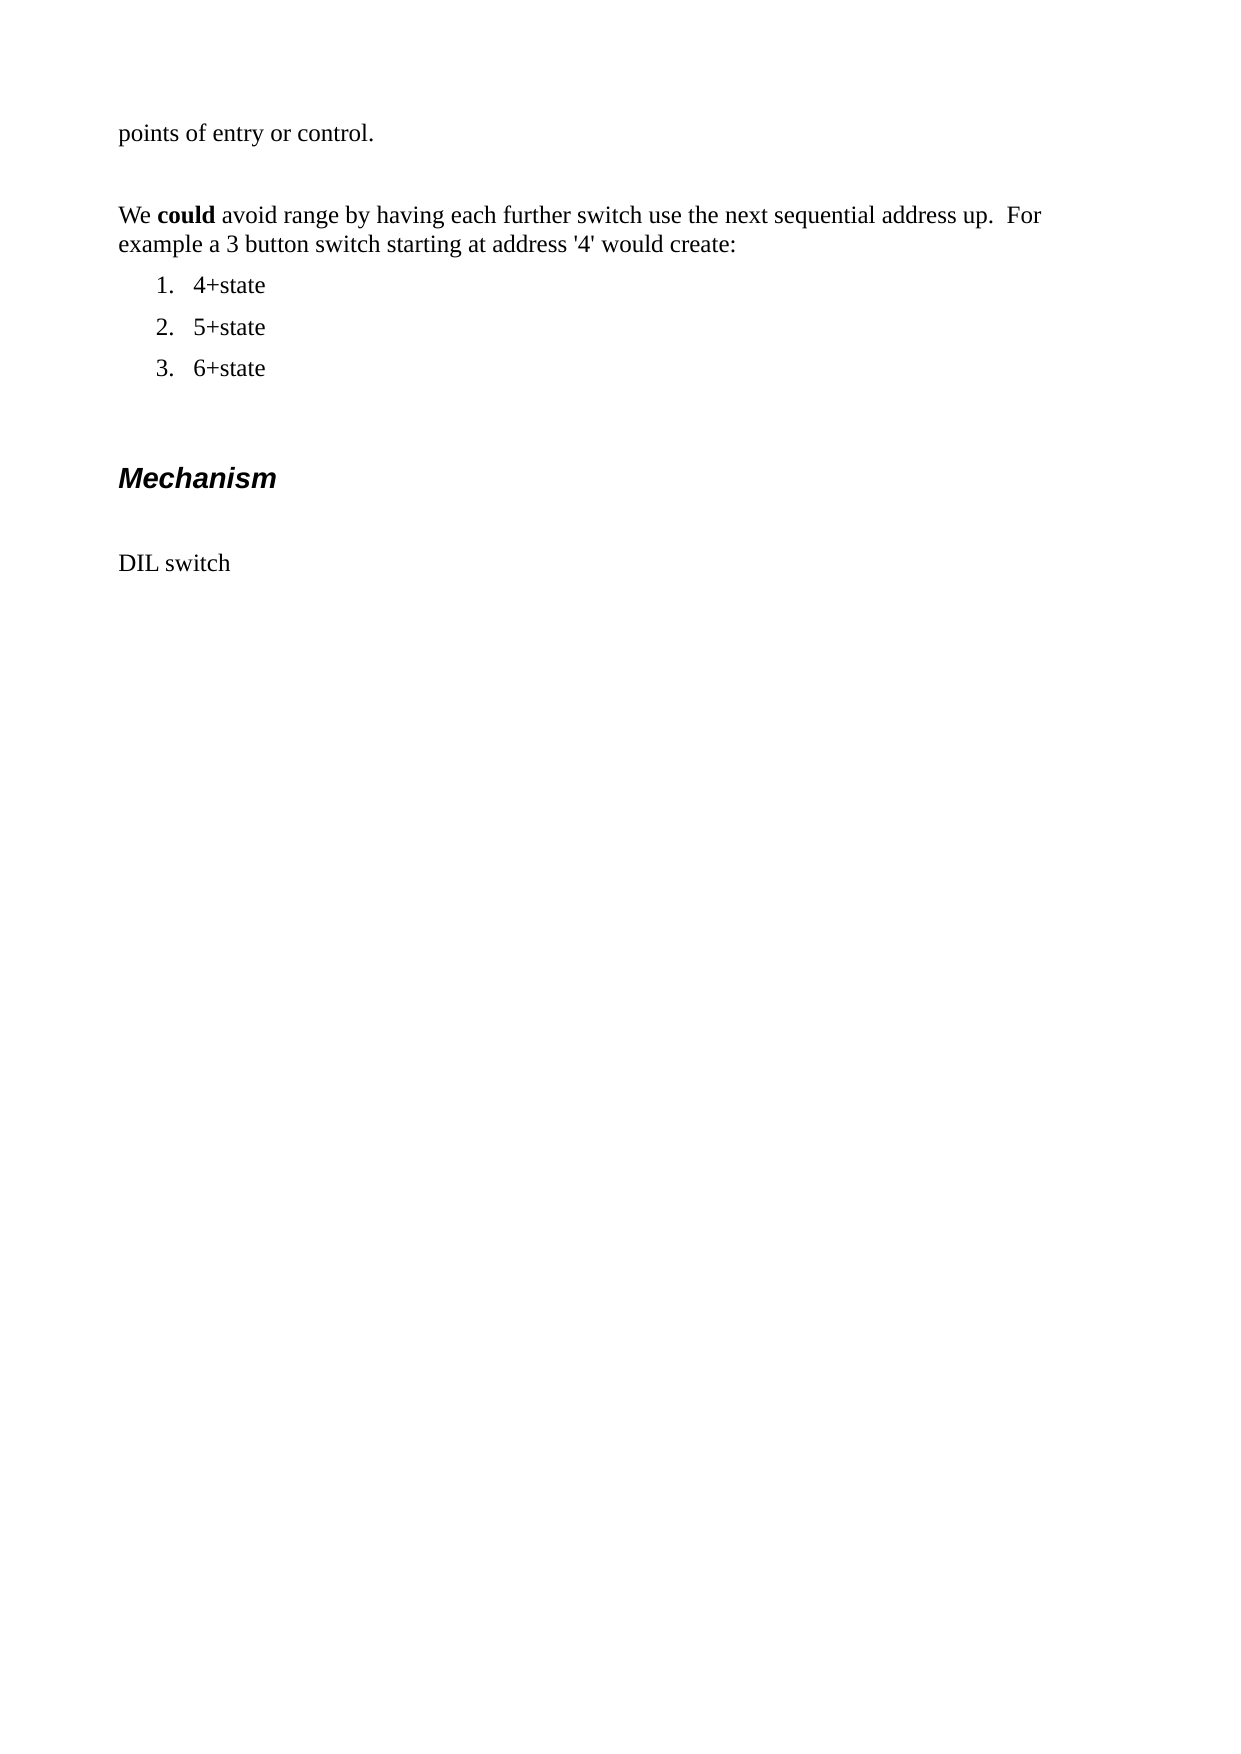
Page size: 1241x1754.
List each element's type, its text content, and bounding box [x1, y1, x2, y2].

text We could avoid range by having each further switch use the next sequential address up. For example a 3 button switch starting at address '4' would create: [118, 201, 1122, 258]
subtitle Mechanism [118, 461, 1122, 494]
text DIL switch [118, 548, 1122, 577]
list 6+state [156, 353, 1122, 382]
text points of entry or control. [118, 118, 1122, 147]
list 5+state [156, 312, 1122, 341]
list 4+state [156, 271, 1122, 299]
